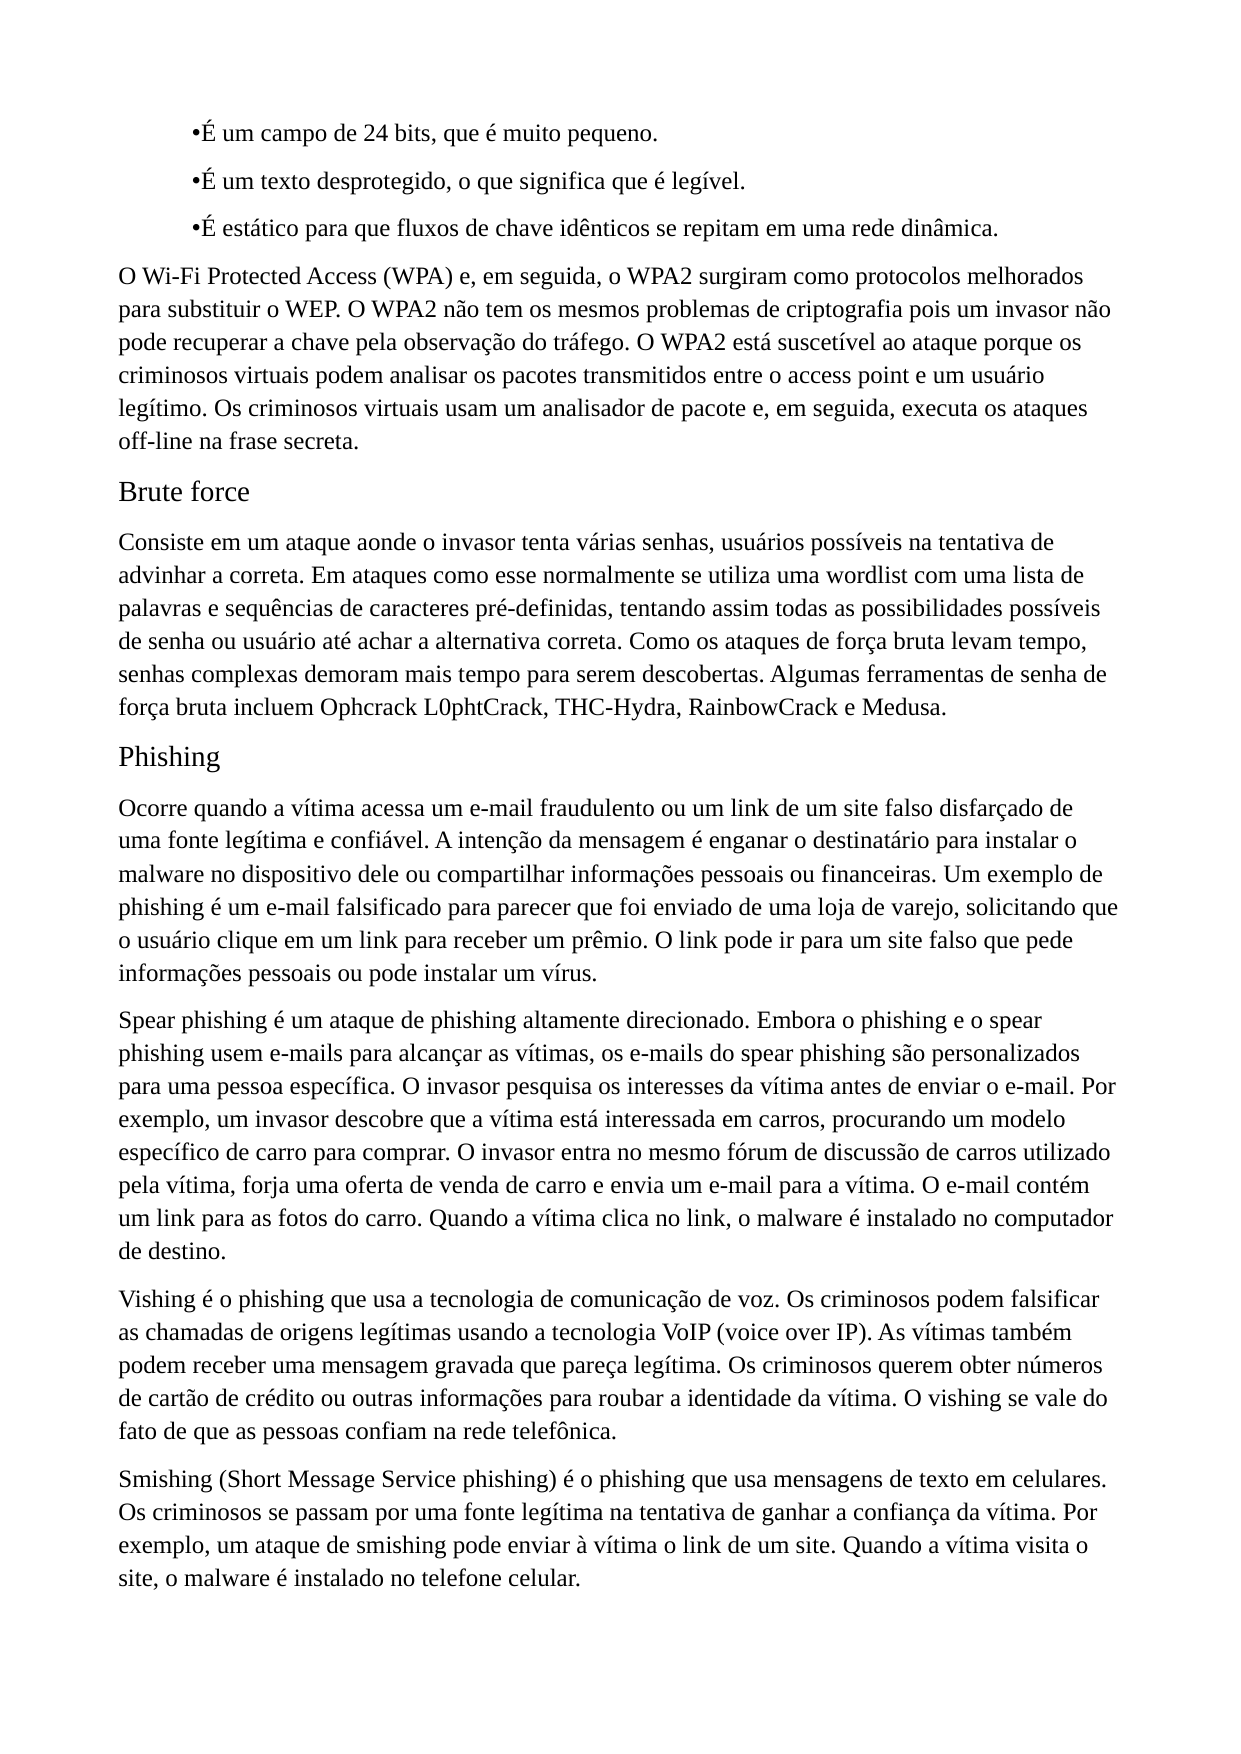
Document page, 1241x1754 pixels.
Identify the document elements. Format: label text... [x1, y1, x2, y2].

text O Wi-Fi Protected Access (WPA) e, em seguida, o WPA2 surgiram como protocolos melhorados para substituir o WEP. O WPA2 não tem os mesmos problemas de criptografia pois um invasor não pode recuperar a chave pela observação do tráfego. O WPA2 está suscetível ao ataque porque os criminosos virtuais podem analisar os pacotes transmitidos entre o access point e um usuário legítimo. Os criminosos virtuais usam um analisador de pacote e, em seguida, executa os ataques off-line na frase secreta. [118, 261, 1122, 455]
text Vishing é o phishing que usa a tecnologia de comunicação de voz. Os criminosos podem falsificar as chamadas de origens legítimas usando a tecnologia VoIP (voice over IP). As vítimas também podem receber uma mensagem gravada que pareça legítima. Os criminosos querem obter números de cartão de crédito ou outras informações para roubar a identidade da vítima. O vishing se vale do fato de que as pessoas confiam na rede telefônica. [118, 1284, 1122, 1445]
text Spear phishing é um ataque de phishing altamente direcionado. Embora o phishing e o spear phishing usem e-mails para alcançar as vítimas, os e-mails do spear phishing são personalizados para uma pessoa específica. O invasor pesquisa os interesses da vítima antes de enviar o e-mail. Por exemplo, um invasor descobre que a vítima está interessada em carros, procurando um modelo específico de carro para comprar. O invasor entra no mesmo fórum de discussão de carros utilizado pela vítima, forja uma oferta de venda de carro e envia um e-mail para a vítima. O e-mail contém um link para as fotos do carro. Quando a vítima clica no link, o malware é instalado no computador de destino. [118, 1005, 1122, 1265]
text Smishing (Short Message Service phishing) é o phishing que usa mensagens de texto em celulares. Os criminosos se passam por uma fonte legítima na tentativa de ganhar a confiança da vítima. Por exemplo, um ataque de smishing pode enviar à vítima o link de um site. Quando a vítima visita o site, o malware é instalado no telefone celular. [118, 1464, 1122, 1592]
list É um texto desprotegido, o que significa que é legível. [118, 166, 1122, 194]
text Brute force [118, 474, 1122, 507]
text Consiste em um ataque aonde o invasor tenta várias senhas, usuários possíveis na tentativa de advinhar a correta. Em ataques como esse normalmente se utiliza uma wordlist com uma lista de palavras e sequências de caracteres pré-definidas, tentando assim todas as possibilidades possíveis de senha ou usuário até achar a alternativa correta. Como os ataques de força bruta levam tempo, senhas complexas demoram mais tempo para serem descobertas. Algumas ferramentas de senha de força bruta incluem Ophcrack L0phtCrack, THC-Hydra, RainbowCrack e Medusa. [118, 527, 1122, 721]
list É um campo de 24 bits, que é muito pequeno. [118, 118, 1122, 147]
list É estático para que fluxos de chave idênticos se repitam em uma rede dinâmica. [118, 213, 1122, 242]
text Ocorre quando a vítima acessa um e-mail fraudulento ou um link de um site falso disfarçado de uma fonte legítima e confiável. A intenção da mensagem é enganar o destinatário para instalar o malware no dispositivo dele ou compartilhar informações pessoais ou financeiras. Um exemplo de phishing é um e-mail falsificado para parecer que foi enviado de uma loja de varejo, solicitando que o usuário clique em um link para receber um prêmio. O link pode ir para um site falso que pede informações pessoais ou pode instalar um vírus. [118, 793, 1122, 986]
text Phishing [118, 739, 1122, 773]
